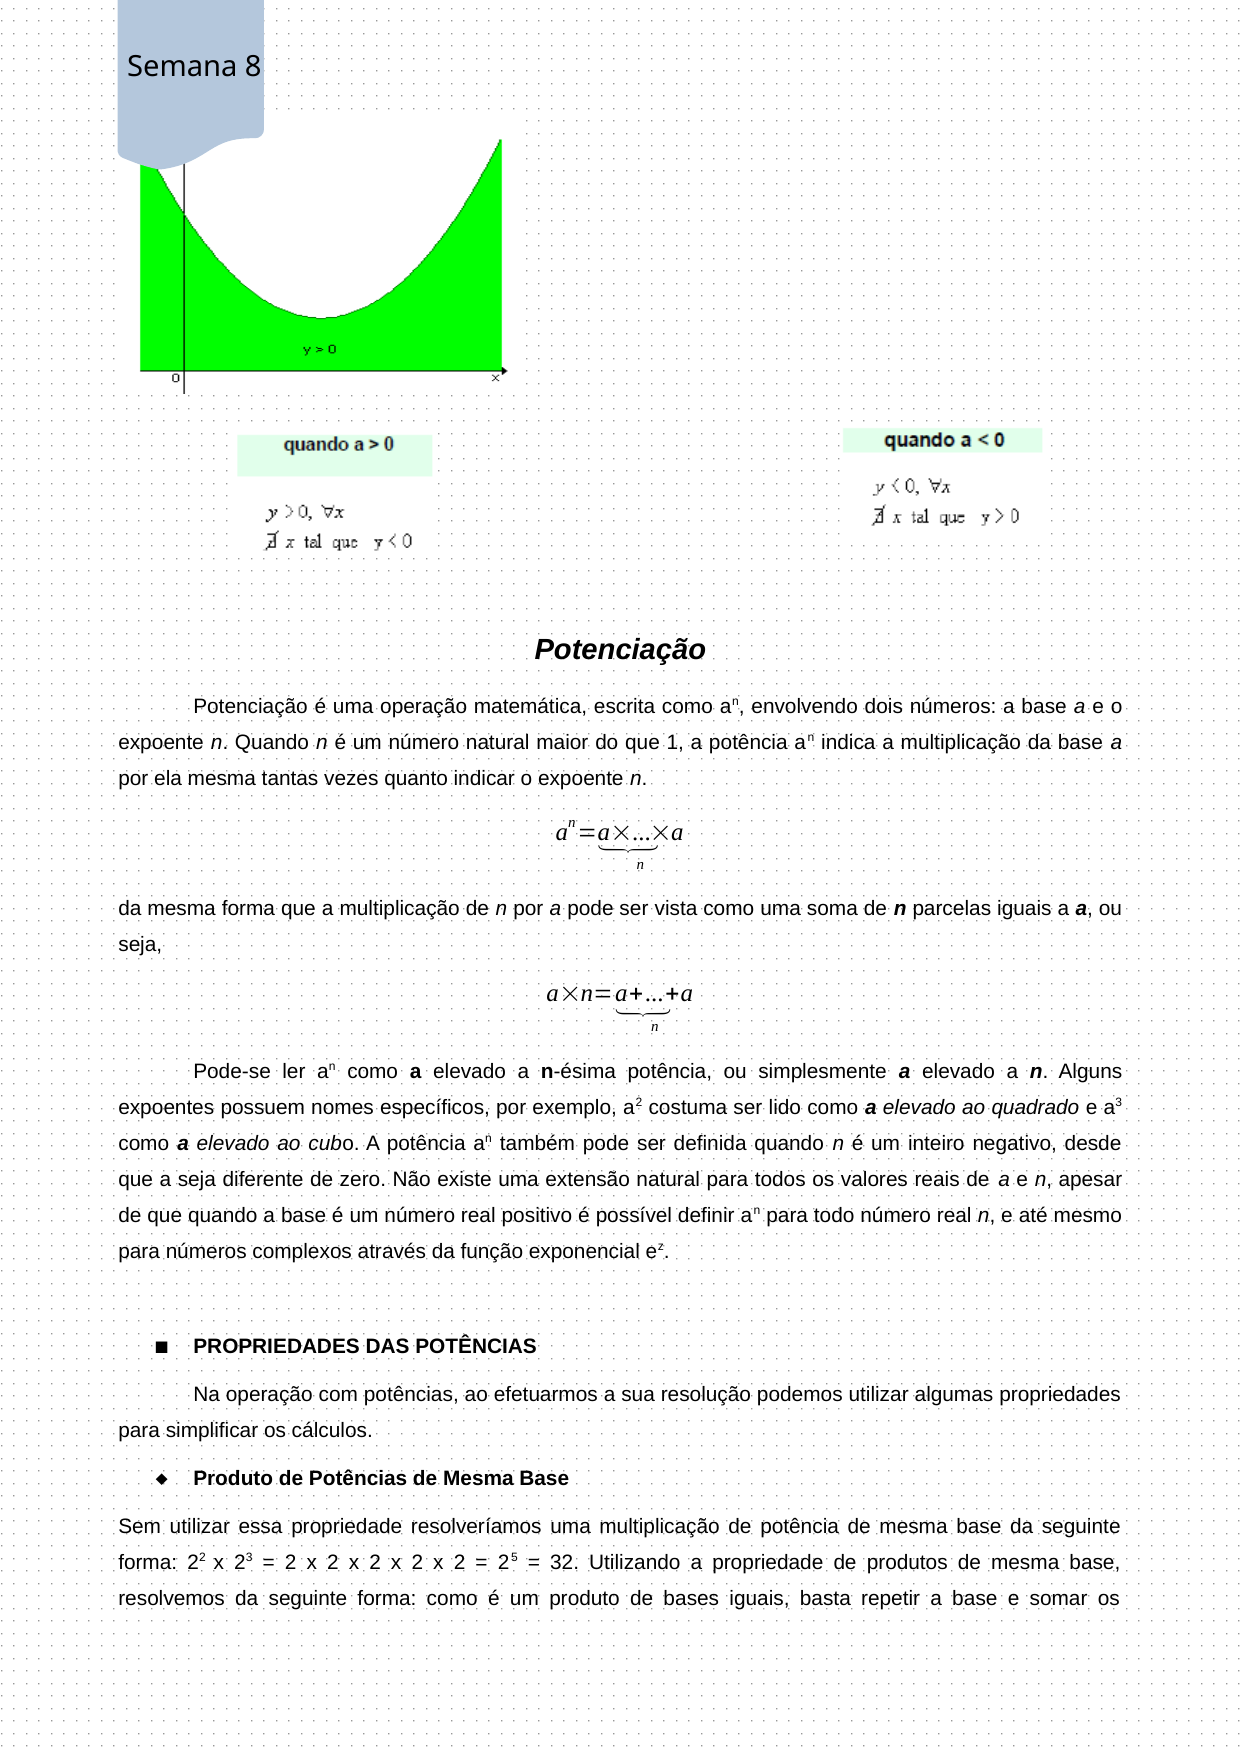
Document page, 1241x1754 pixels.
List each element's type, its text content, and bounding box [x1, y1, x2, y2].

picture [0, 0, 1241, 1754]
text Pode-se ler an como a elevado a n-ésima potência, ou simplesmente a elevado a n. Alguns expoentes possuem nomes específicos, por exemplo, a2 costuma ser lido como a elevado ao quadrado e a3 como a elevado ao cubo. A potência an também pode ser definida quando n é um inteiro negativo, desde que a seja diferente de zero. Não existe uma extensão natural para todos os valores reais de a e n, apesar de que quando a base é um número real positivo é possível definir an para todo número real n, e até mesmo para números complexos através da função exponencial ez. [118, 1059, 1122, 1263]
text Sem utilizar essa propriedade resolveríamos uma multiplicação de potência de mesma base da seguinte forma: 22 x 23 = 2 x 2 x 2 x 2 x 2 = 25 = 32. Utilizando a propriedade de produtos de mesma base, resolvemos da seguinte forma: como é um produto de bases iguais, basta repetir a base e somar os [118, 1514, 1122, 1610]
text Na operação com potências, ao efetuarmos a sua resolução podemos utilizar algumas propriedades para simplificar os cálculos. [118, 1382, 1122, 1442]
text Potenciação é uma operação matemática, escrita como an, envolvendo dois números: a base a e o expoente n. Quando n é um número natural maior do que 1, a potência an indica a multiplicação da base a por ela mesma tantas vezes quanto indicar o expoente n. [118, 694, 1122, 790]
text da mesma forma que a multiplicação de n por a pode ser vista como uma soma de n parcelas iguais a a, ou seja, [118, 896, 1122, 956]
text Potenciação [118, 632, 1122, 665]
list PROPRIEDADES DAS POTÊNCIAS [156, 1334, 1122, 1358]
list Produto de Potências de Mesma Base [156, 1466, 1122, 1490]
